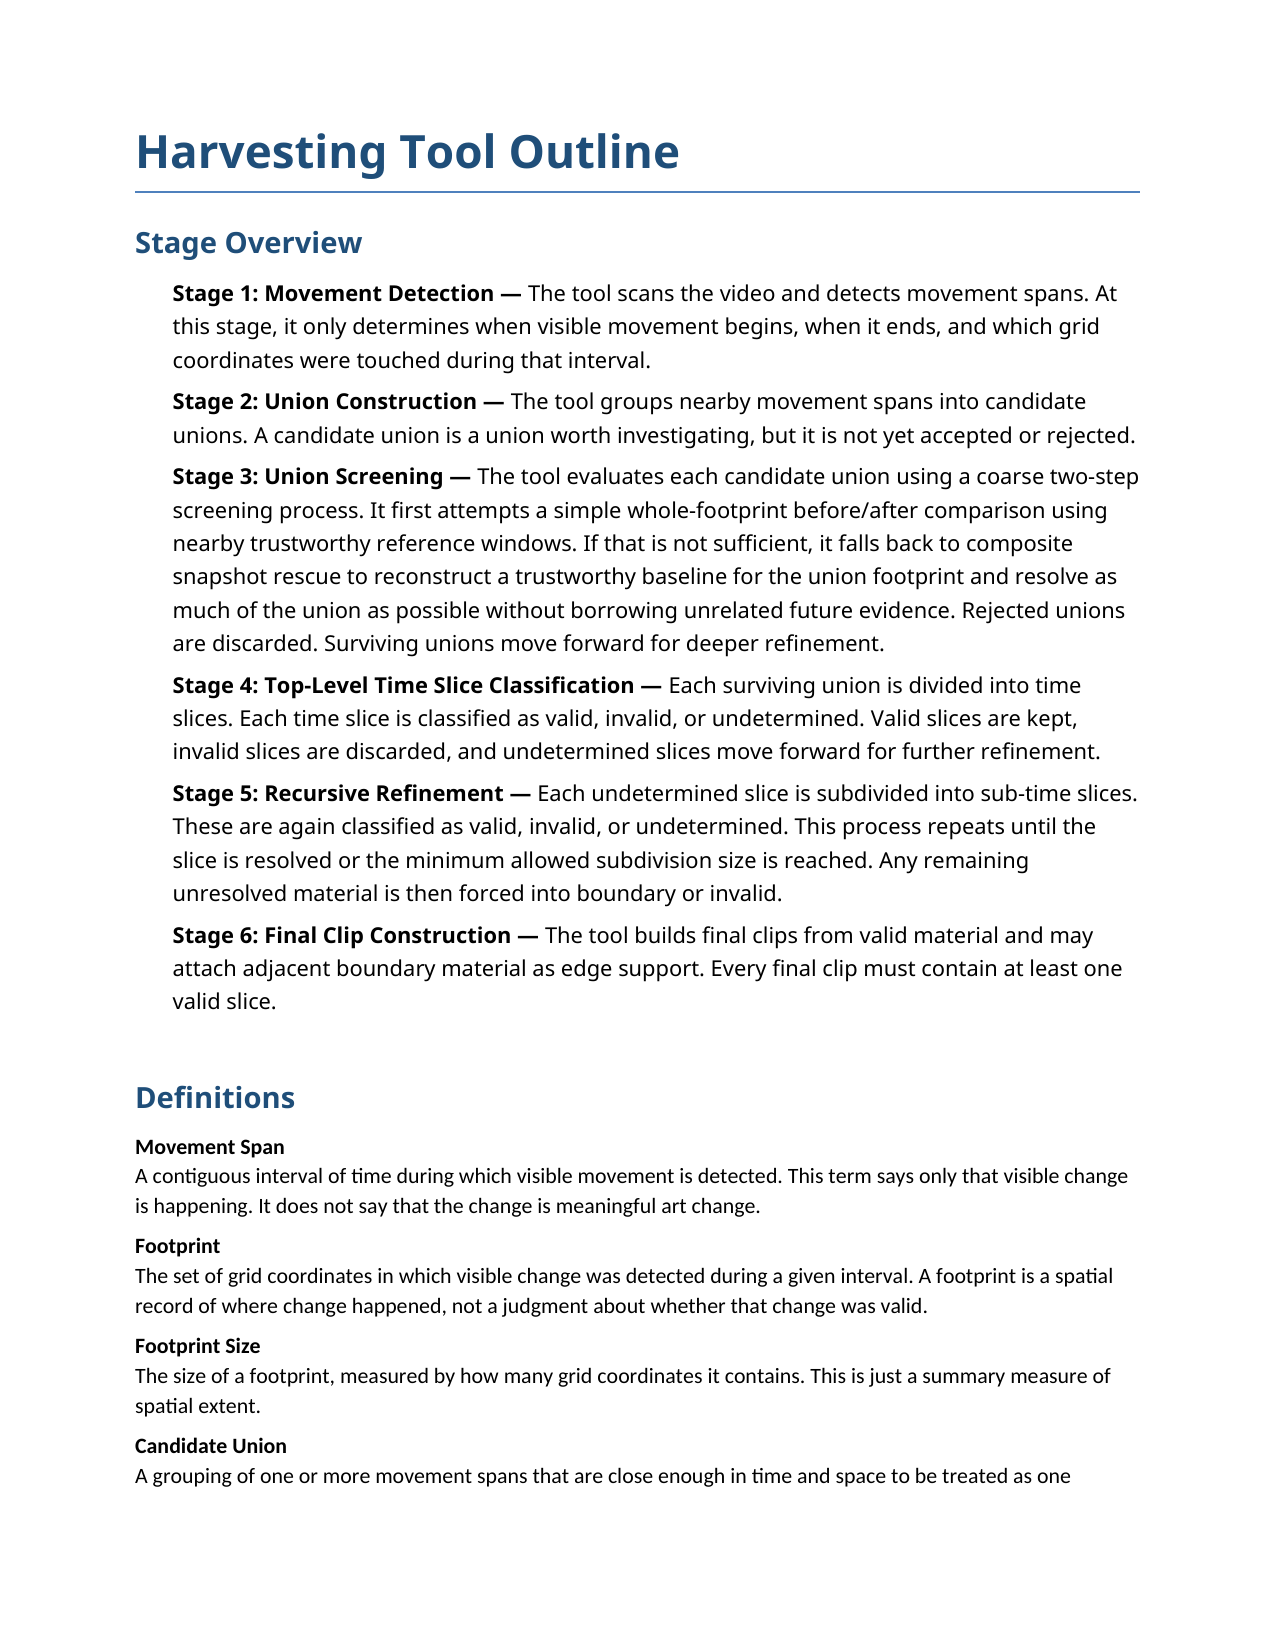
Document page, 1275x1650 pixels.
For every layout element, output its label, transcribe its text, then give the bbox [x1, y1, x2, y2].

text Candidate Union A grouping of one or more movement spans that are close enough in time and space to be treated as one [135, 1432, 1140, 1489]
title Harvesting Tool Outline [135, 120, 1140, 191]
text Stage 1: Movement Detection — The tool scans the video and detects movement spans. At this stage, it only determines when visible movement begins, when it ends, and which grid coordinates were touched during that interval. [172, 278, 1140, 374]
text Stage 5: Recursive Refinement — Each undetermined slice is subdivided into sub-time slices. These are again classified as valid, invalid, or undetermined. This process repeats until the slice is resolved or the minimum allowed subdivision size is reached. Any remaining unresolved material is then forced into boundary or invalid. [172, 778, 1140, 908]
text Stage 2: Union Construction — The tool groups nearby movement spans into candidate unions. A candidate union is a union worth investigating, but it is not yet accepted or rejected. [172, 386, 1140, 449]
subtitle Definitions [135, 1045, 1140, 1117]
text Stage 4: Top-Level Time Slice Classification — Each surviving union is divided into time slices. Each time slice is classified as valid, invalid, or undetermined. Valid slices are kept, invalid slices are discarded, and undetermined slices move forward for further refinement. [172, 670, 1140, 766]
subtitle Stage Overview [135, 223, 1140, 262]
text Footprint Size The size of a footprint, measured by how many grid coordinates it contains. This is just a summary measure of spatial extent. [135, 1332, 1140, 1419]
text Movement Span A contiguous interval of time during which visible movement is detected. This term says only that visible change is happening. It does not say that the change is meaningful art change. [135, 1133, 1140, 1219]
text Stage 3: Union Screening — The tool evaluates each candidate union using a coarse two-step screening process. It first attempts a simple whole-footprint before/after comparison using nearby trustworthy reference windows. If that is not sufficient, it falls back to composite snapshot rescue to reconstruct a trustworthy baseline for the union footprint and resolve as much of the union as possible without borrowing unrelated future evidence. Rejected unions are discarded. Surviving unions move forward for deeper refinement. [172, 461, 1140, 658]
text Stage 6: Final Clip Construction — The tool builds final clips from valid material and may attach adjacent boundary material as edge support. Every final clip must contain at least one valid slice. [172, 920, 1140, 1016]
text Footprint The set of grid coordinates in which visible change was detected during a given interval. A footprint is a spatial record of where change happened, not a judgment about whether that change was valid. [135, 1233, 1140, 1319]
